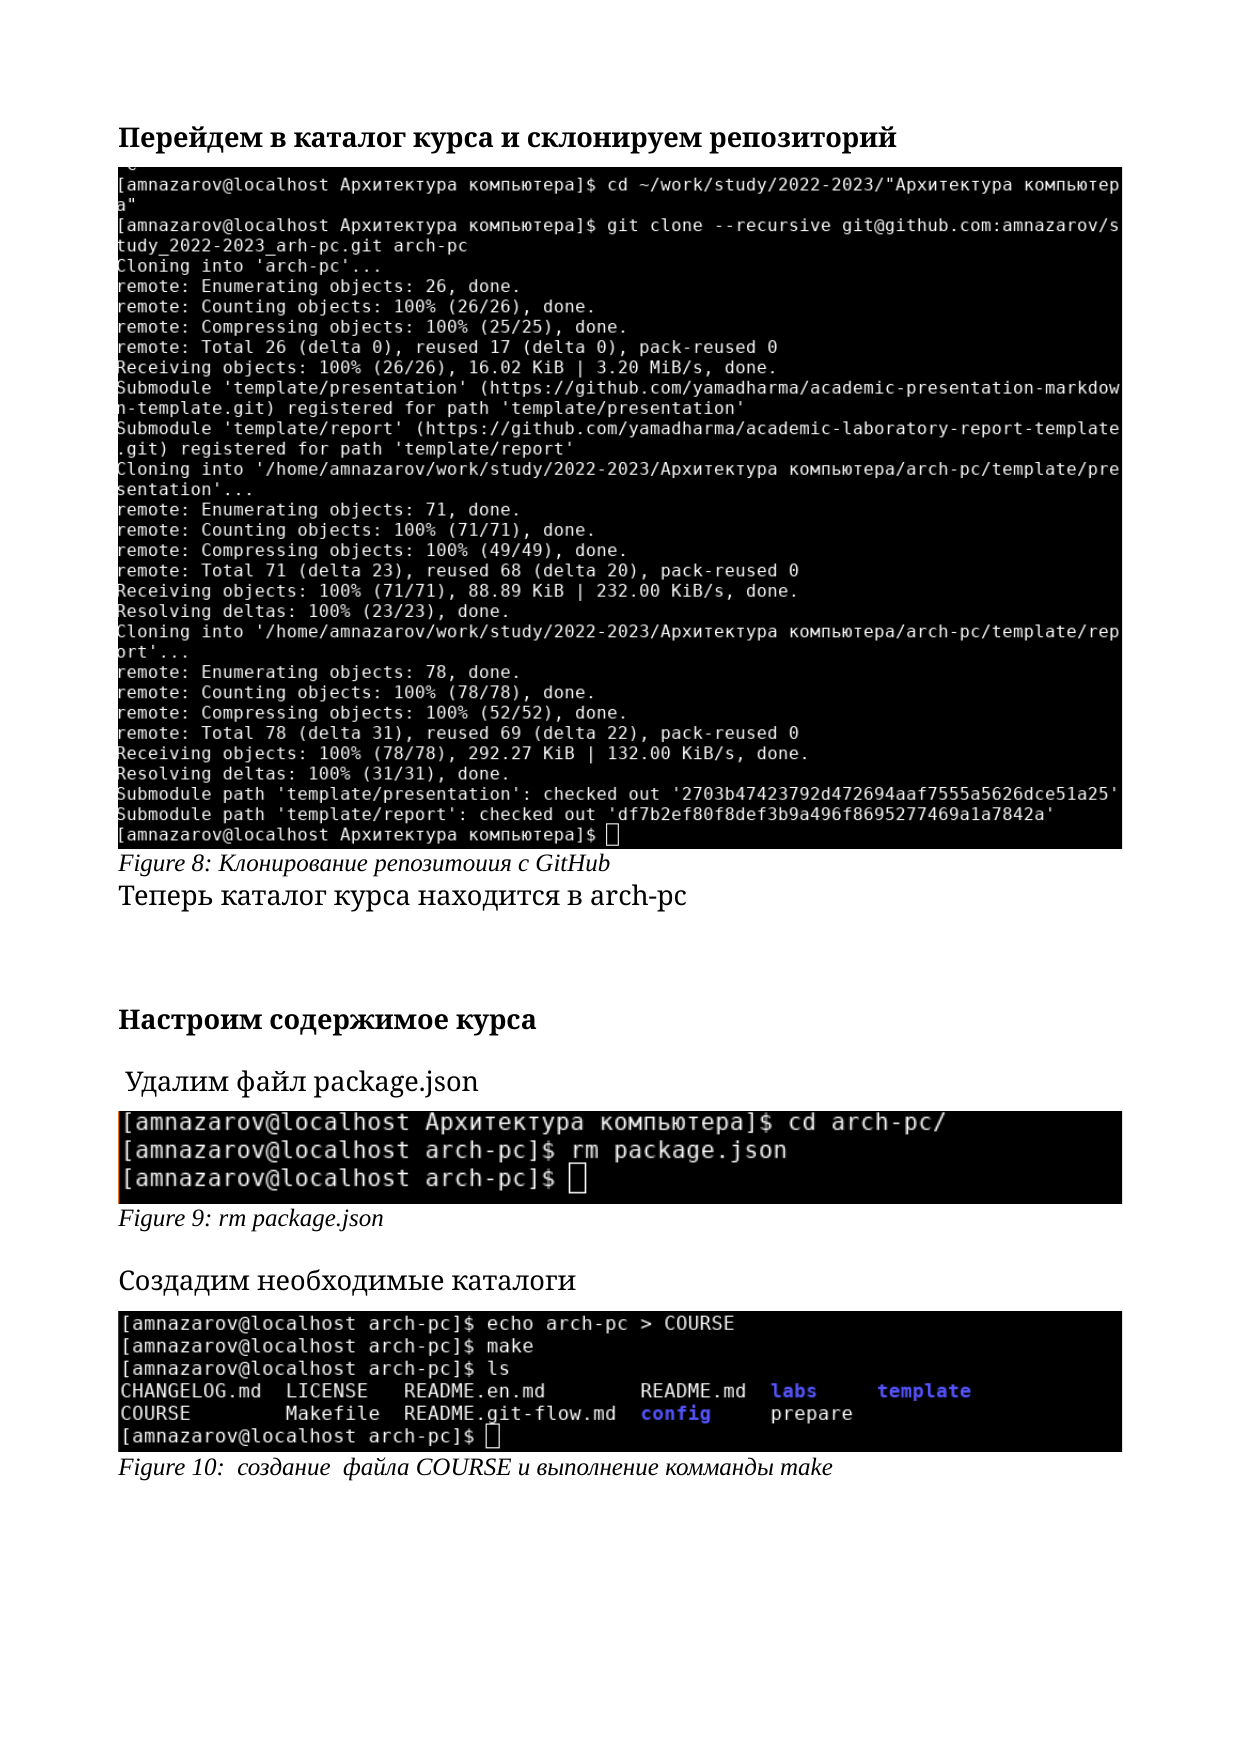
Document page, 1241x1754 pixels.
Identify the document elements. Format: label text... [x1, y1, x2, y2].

subtitle Удалим файл package.json [118, 1062, 1122, 1099]
picture [118, 167, 1123, 849]
subtitle Перейдем в каталог курса и склонируем репозиторий [118, 118, 1122, 155]
subtitle Теперь каталог курса находится в arch-pc [118, 877, 1122, 914]
text Figure 9: rm package.json [118, 1204, 1122, 1232]
subtitle Настроим содержимое курса [118, 1001, 1122, 1037]
picture [118, 1311, 1123, 1452]
text Figure 8: Клонирование репозитоиия c GitHub [118, 849, 1122, 877]
picture [118, 1111, 1123, 1204]
subtitle Создадим необходимые каталоги [118, 1232, 1122, 1299]
text Figure 10: создание файла COURSE и выполнение комманды make [118, 1452, 1122, 1481]
